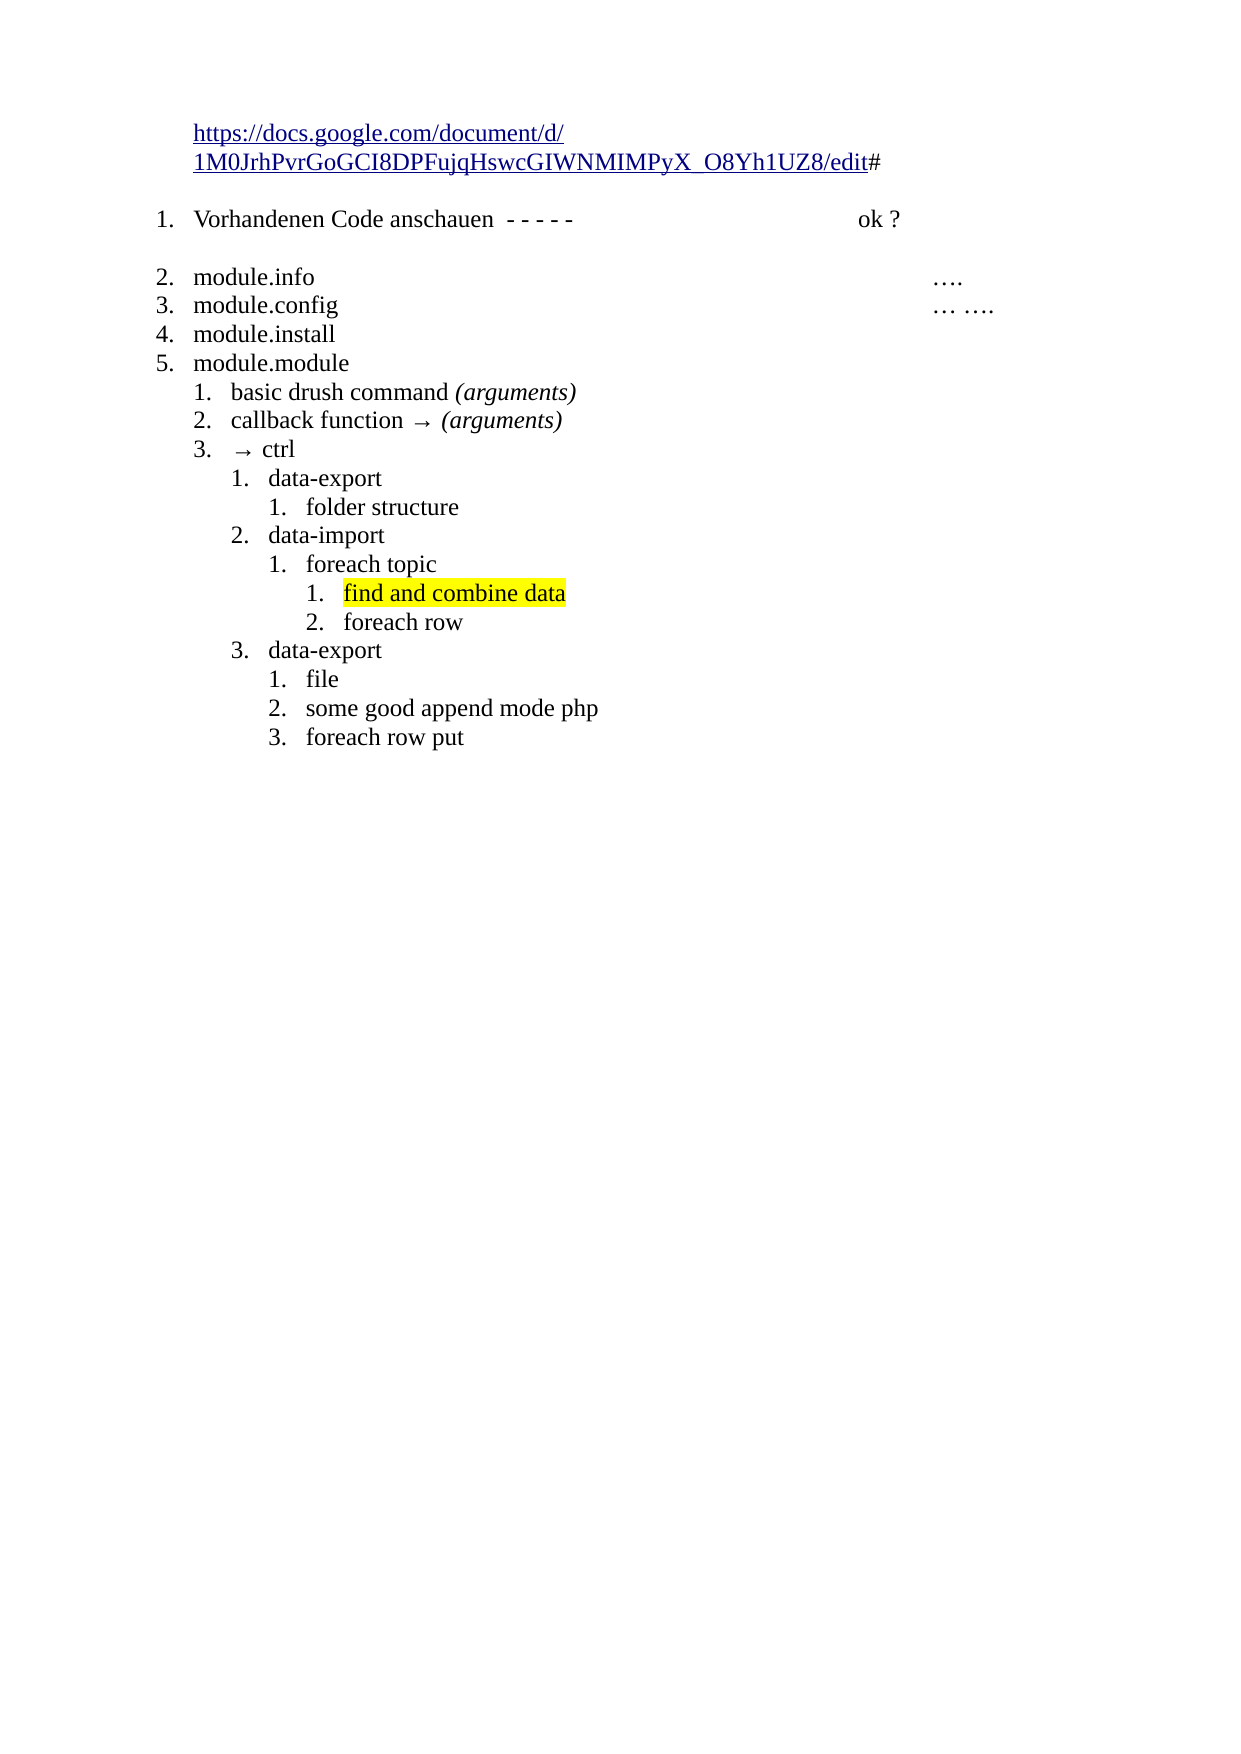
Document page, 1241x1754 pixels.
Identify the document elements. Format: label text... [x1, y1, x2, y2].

list data-export [231, 636, 1122, 664]
list module.install [156, 319, 1122, 348]
list → ctrl [193, 434, 1122, 463]
list find and combine data [306, 578, 1122, 607]
list module.module [156, 348, 1122, 377]
list callback function → (arguments) [193, 406, 1122, 434]
list basic drush command (arguments) [193, 377, 1122, 406]
list Vorhandenen Code anschauen - - - - - ok ? [156, 204, 1122, 262]
list file [268, 664, 1122, 693]
list some good append mode php [268, 693, 1122, 722]
list foreach row [306, 607, 1122, 636]
list module.config … …. [156, 291, 1122, 319]
list data-import [231, 521, 1122, 549]
list folder structure [268, 492, 1122, 521]
list module.info …. [156, 262, 1122, 291]
list https://docs.google.com/document/d/1M0JrhPvrGoGCI8DPFujqHswcGIWNMIMPyX_O8Yh1UZ8/edit# [156, 118, 1122, 176]
list foreach topic [268, 549, 1122, 578]
list data-export [231, 463, 1122, 492]
list foreach row put [268, 722, 1122, 751]
